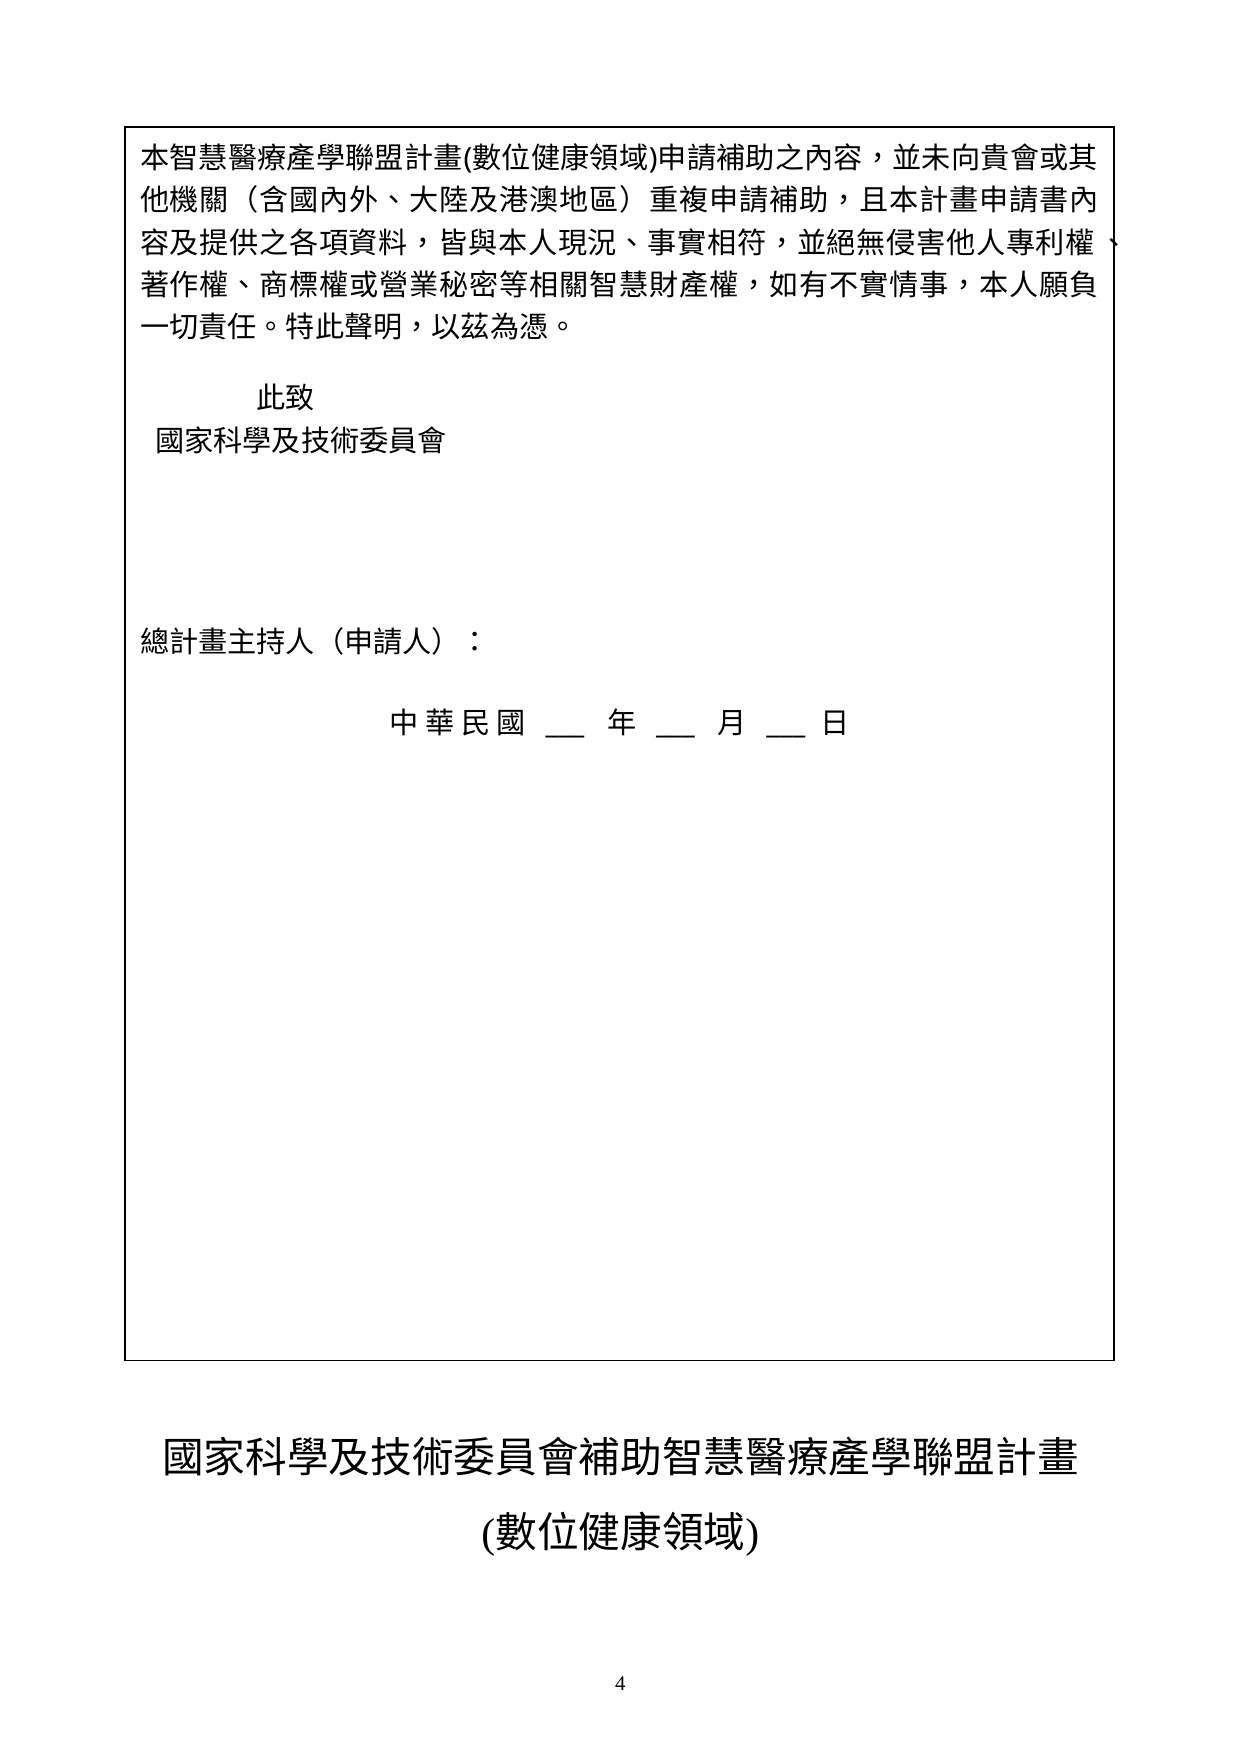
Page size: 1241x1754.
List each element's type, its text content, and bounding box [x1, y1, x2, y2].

text 中 華 民 國 ___ 年 ___ 月 ___ 日 [140, 700, 1099, 742]
text 本智慧醫療產學聯盟計畫(數位健康領域)申請補助之內容，並未向貴會或其他機關（含國內外、大陸及港澳地區）重複申請補助，且本計畫申請書內容及提供之各項資料，皆與本人現況、事實相符，並絕無侵害他人專利權、著作權、商標權或營業秘密等相關智慧財產權，如有不實情事，本人願負一切責任。特此聲明，以茲為憑。 [140, 134, 1099, 346]
text 此致 [140, 375, 1099, 417]
text 總計畫主持人（申請人）： [140, 618, 1099, 660]
text 國家科學及技術委員會 [140, 417, 1099, 459]
text (數位健康領域) [118, 1491, 1122, 1566]
text 國家科學及技術委員會補助智慧醫療產學聯盟計畫 [118, 1416, 1122, 1491]
